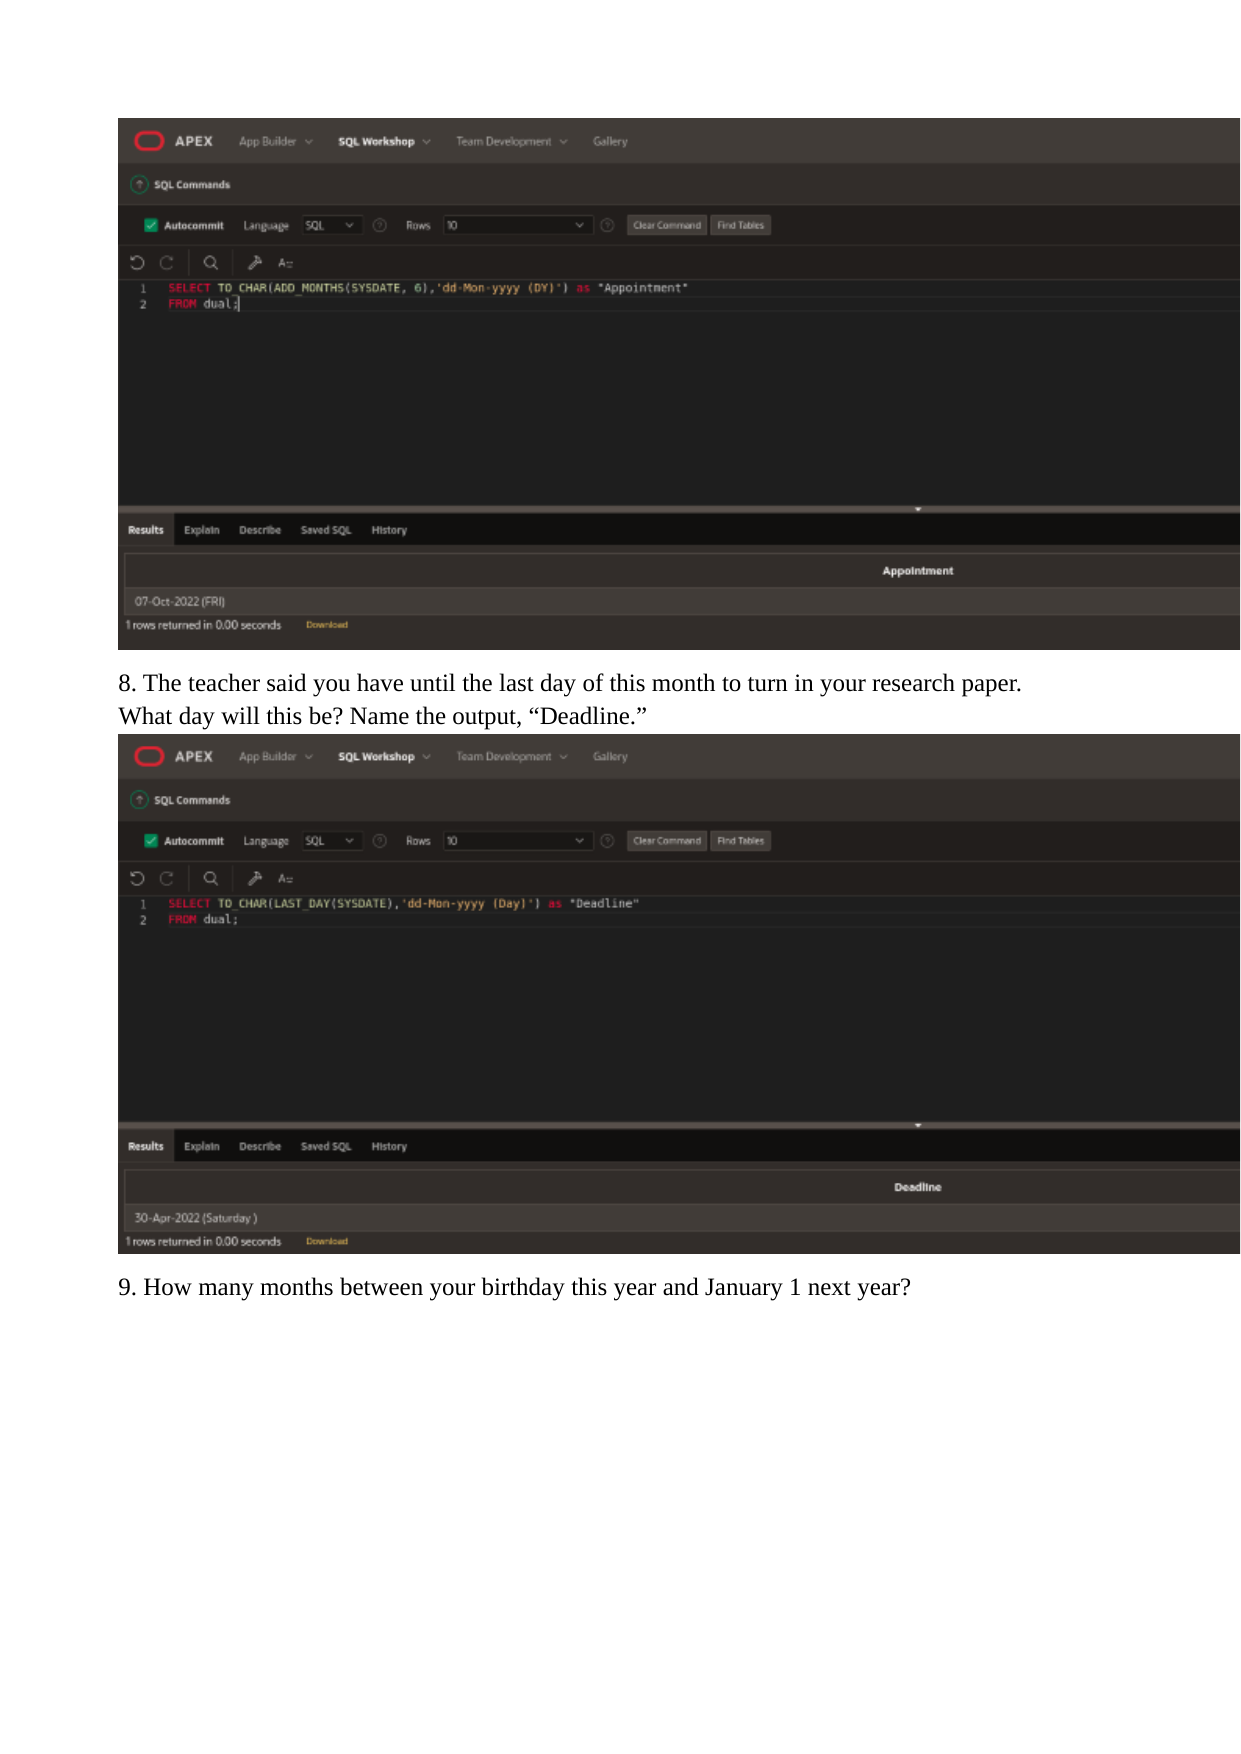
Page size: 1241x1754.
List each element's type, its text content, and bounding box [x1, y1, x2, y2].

text 8. The teacher said you have until the last day of this month to turn in your research paper. What day will this be? Name the output, “Deadline.” [118, 668, 1122, 730]
picture [118, 118, 1241, 650]
text 9. How many months between your birthday this year and January 1 next year? [118, 1272, 1122, 1301]
picture [118, 734, 1241, 1254]
